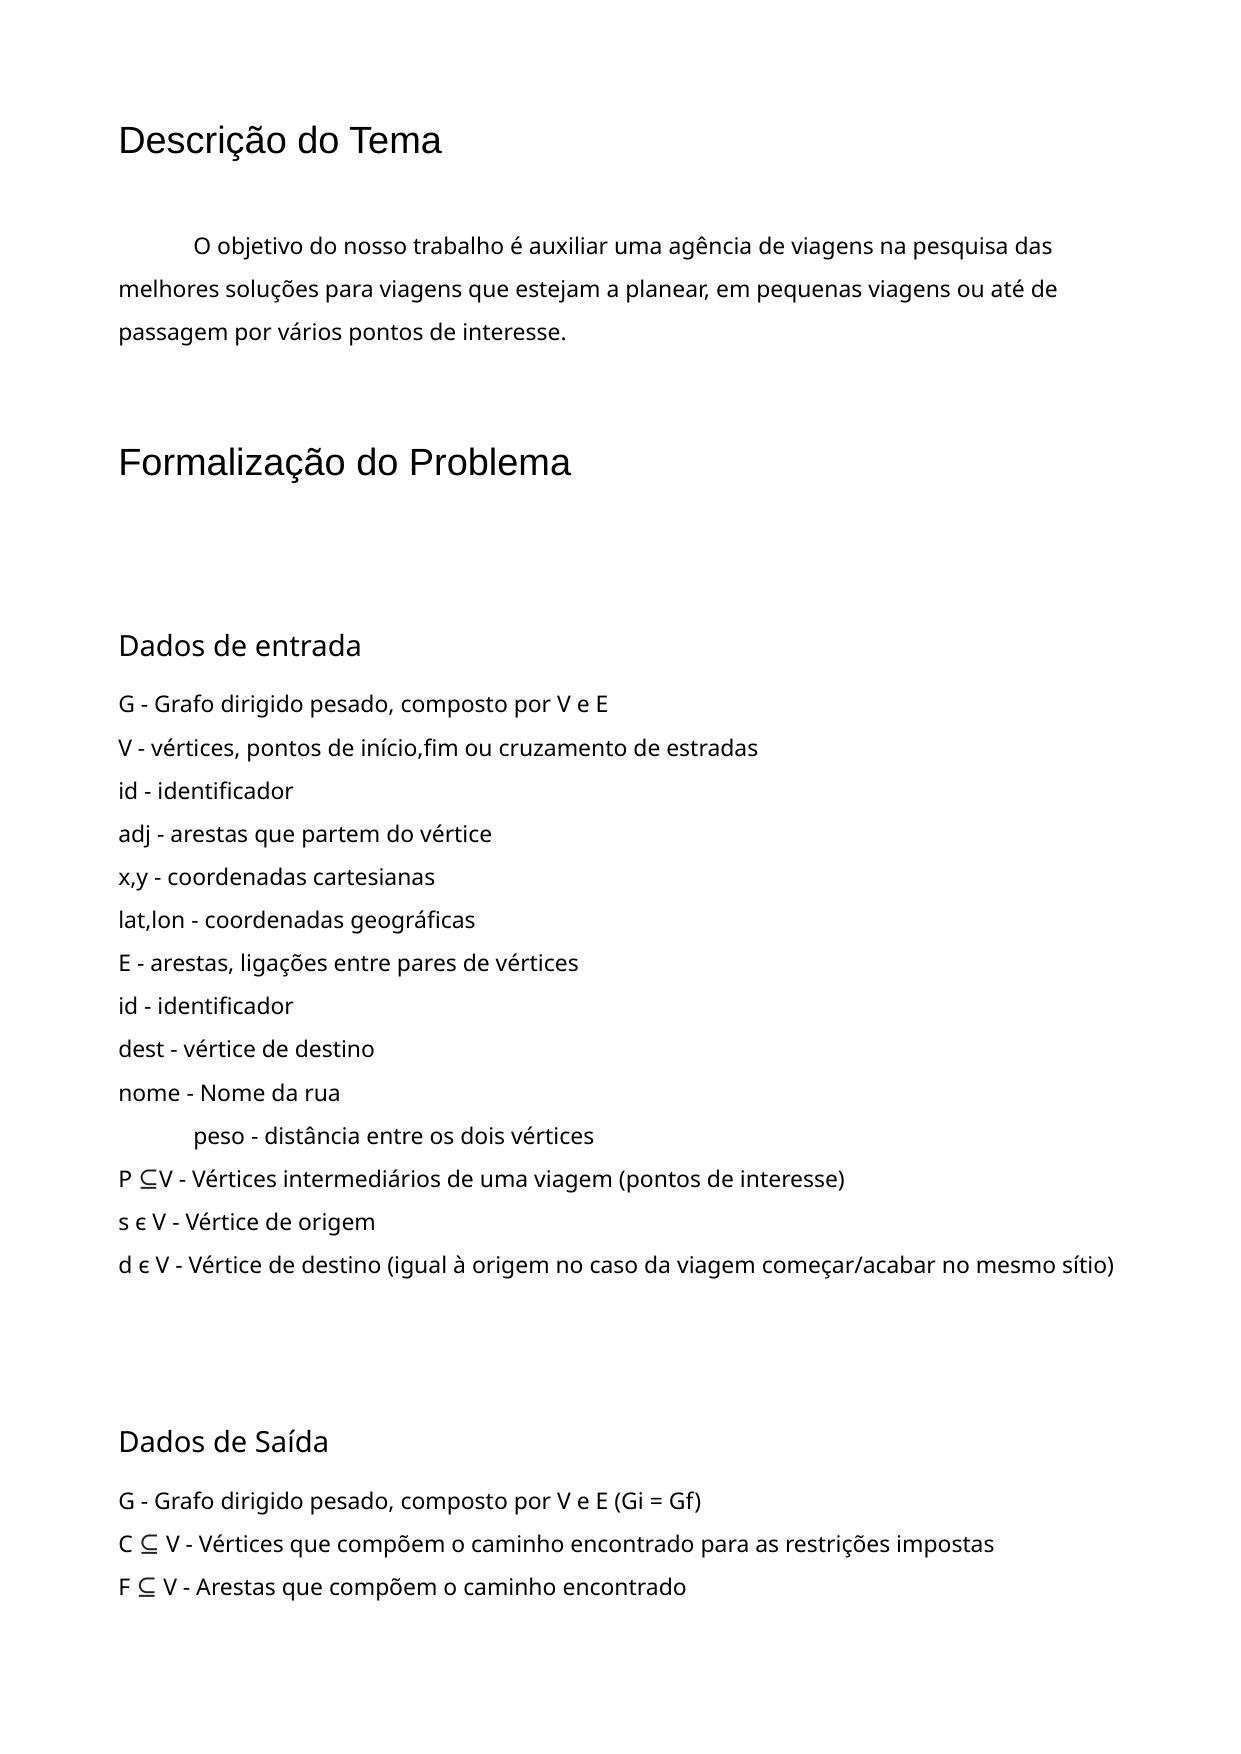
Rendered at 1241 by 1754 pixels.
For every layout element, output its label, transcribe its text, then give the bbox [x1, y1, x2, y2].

text P ⊆V - Vértices intermediários de uma viagem (pontos de interesse) [118, 1163, 1122, 1194]
text G - Grafo dirigido pesado, composto por V e E (Gi = Gf) [118, 1485, 1122, 1516]
text V - vértices, pontos de início,fim ou cruzamento de estradas [118, 731, 1122, 763]
text O objetivo do nosso trabalho é auxiliar uma agência de viagens na pesquisa das melhores soluções para viagens que estejam a planear, em pequenas viagens ou até de passagem por vários pontos de interesse. [118, 230, 1122, 347]
text id - identificador [118, 774, 1122, 806]
text x,y - coordenadas cartesianas [118, 861, 1122, 892]
text dest - vértice de destino [118, 1033, 1122, 1064]
text peso - distância entre os dois vértices [118, 1119, 1122, 1151]
subtitle Dados de entrada [118, 625, 1122, 665]
text E - arestas, ligações entre pares de vértices [118, 947, 1122, 978]
text lat,lon - coordenadas geográficas [118, 904, 1122, 935]
text id - identificador [118, 990, 1122, 1021]
text adj - arestas que partem do vértice [118, 818, 1122, 849]
text s є V - Vértice de origem [118, 1206, 1122, 1237]
text F ⊆ V - Arestas que compõem o caminho encontrado [118, 1571, 1122, 1602]
text C ⊆ V - Vértices que compõem o caminho encontrado para as restrições impostas [118, 1528, 1122, 1559]
text d є V - Vértice de destino (igual à origem no caso da viagem começar/acabar no mesmo sítio) [118, 1249, 1122, 1280]
subtitle Formalização do Problema [118, 439, 1122, 483]
subtitle Descrição do Tema [118, 118, 1122, 162]
text nome - Nome da rua [118, 1076, 1122, 1108]
text G - Grafo dirigido pesado, composto por V e E [118, 688, 1122, 719]
subtitle Dados de Saída [118, 1422, 1122, 1461]
